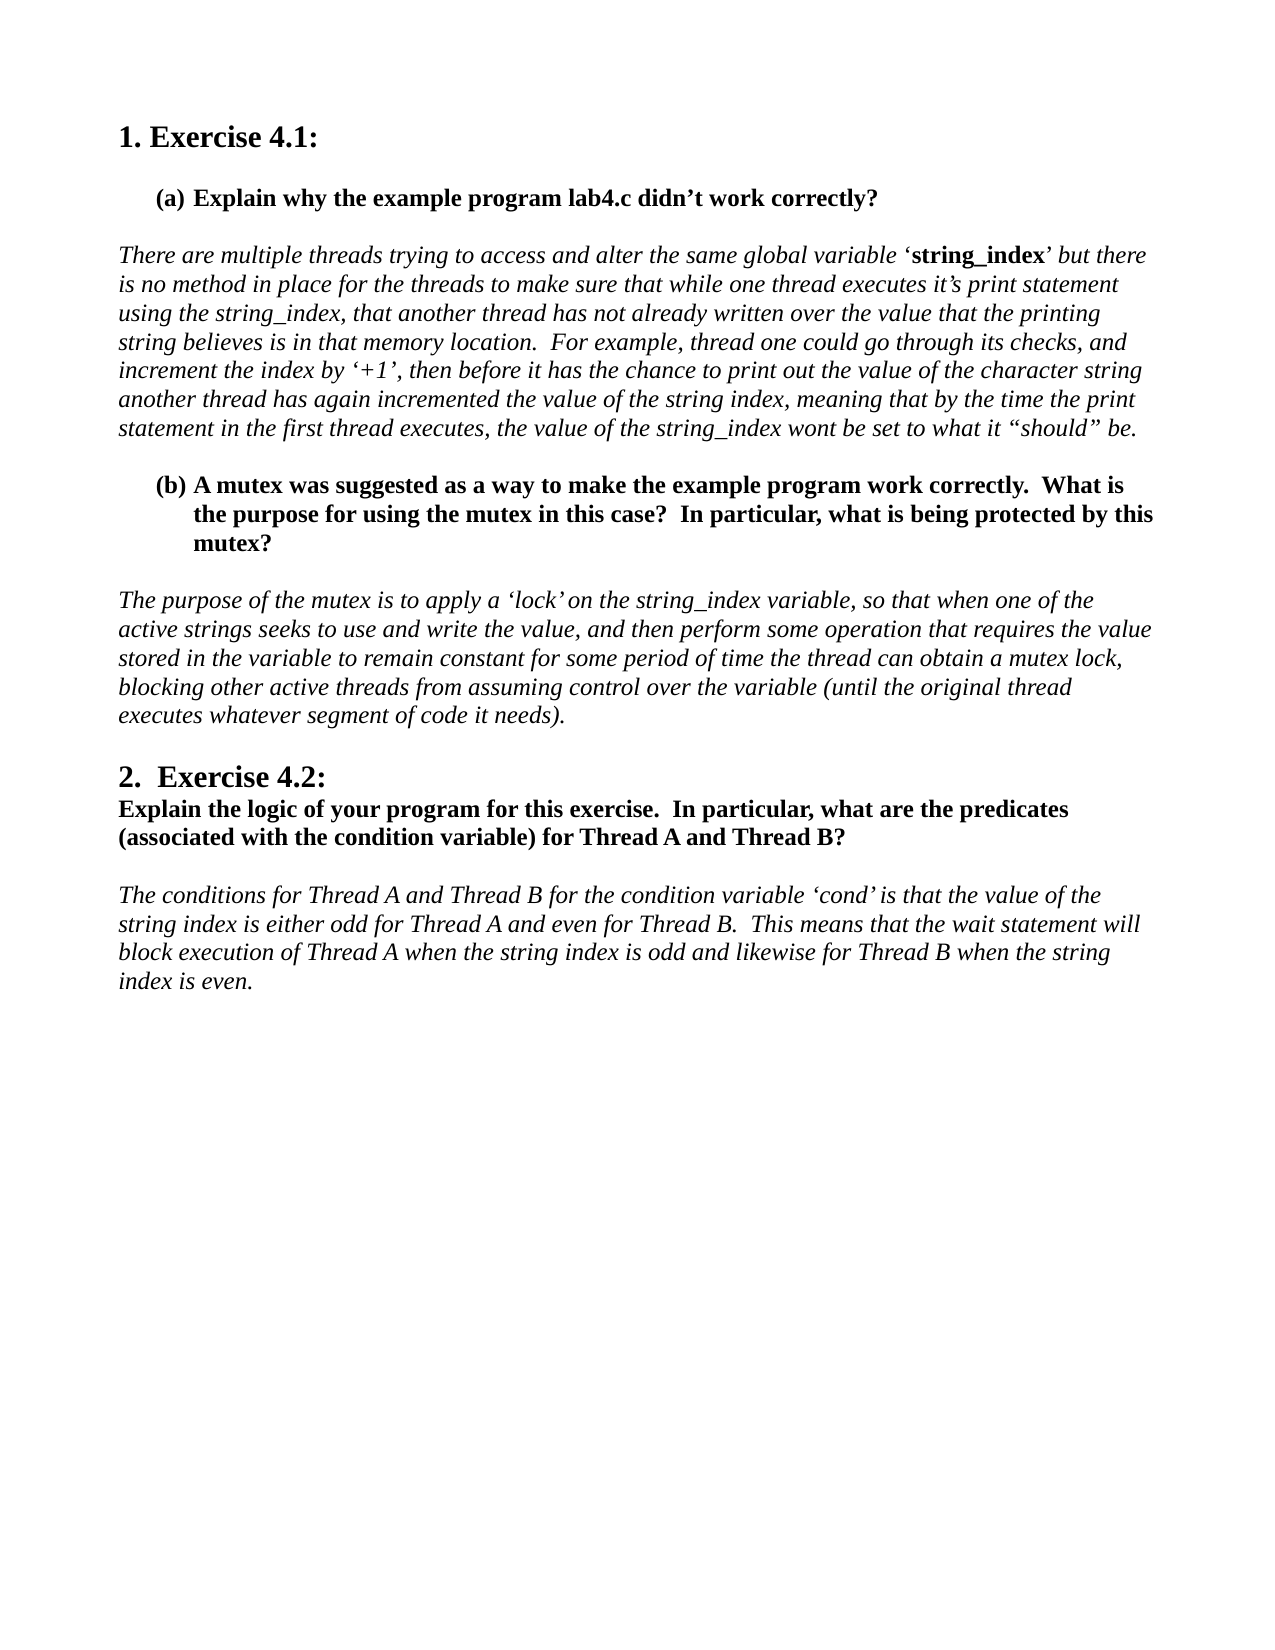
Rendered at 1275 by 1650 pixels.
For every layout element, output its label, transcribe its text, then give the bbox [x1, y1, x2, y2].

text The purpose of the mutex is to apply a ‘lock’ on the string_index variable, so that when one of the active strings seeks to use and write the value, and then perform some operation that requires the value stored in the variable to remain constant for some period of time the thread can obtain a mutex lock, blocking other active threads from assuming control over the variable (until the original thread executes whatever segment of code it needs). [118, 585, 1157, 729]
text The conditions for Thread A and Thread B for the condition variable ‘cond’ is that the value of the string index is either odd for Thread A and even for Thread B. This means that the wait statement will block execution of Thread A when the string index is odd and likewise for Thread B when the string index is even. [118, 880, 1157, 995]
text 1. Exercise 4.1: [118, 118, 1157, 154]
list There are multiple threads trying to access and alter the same global variable ‘string_index’ but there is no method in place for the threads to make sure that while one thread executes it’s print statement using the string_index, that another thread has not already written over the value that the printing string believes is in that memory location. For example, thread one could go through its checks, and increment the index by ‘+1’, then before it has the chance to print out the value of the character string another thread has again incremented the value of the string index, meaning that by the time the print statement in the first thread executes, the value of the string_index wont be set to what it “should” be. [118, 240, 1157, 442]
list A mutex was suggested as a way to make the example program work correctly. What is the purpose for using the mutex in this case? In particular, what is being protected by this mutex? [156, 470, 1157, 557]
text 2. Exercise 4.2: [118, 758, 1157, 794]
text Explain the logic of your program for this exercise. In particular, what are the predicates (associated with the condition variable) for Thread A and Thread B? [118, 794, 1157, 851]
list Explain why the example program lab4.c didn’t work correctly? [156, 183, 1157, 212]
